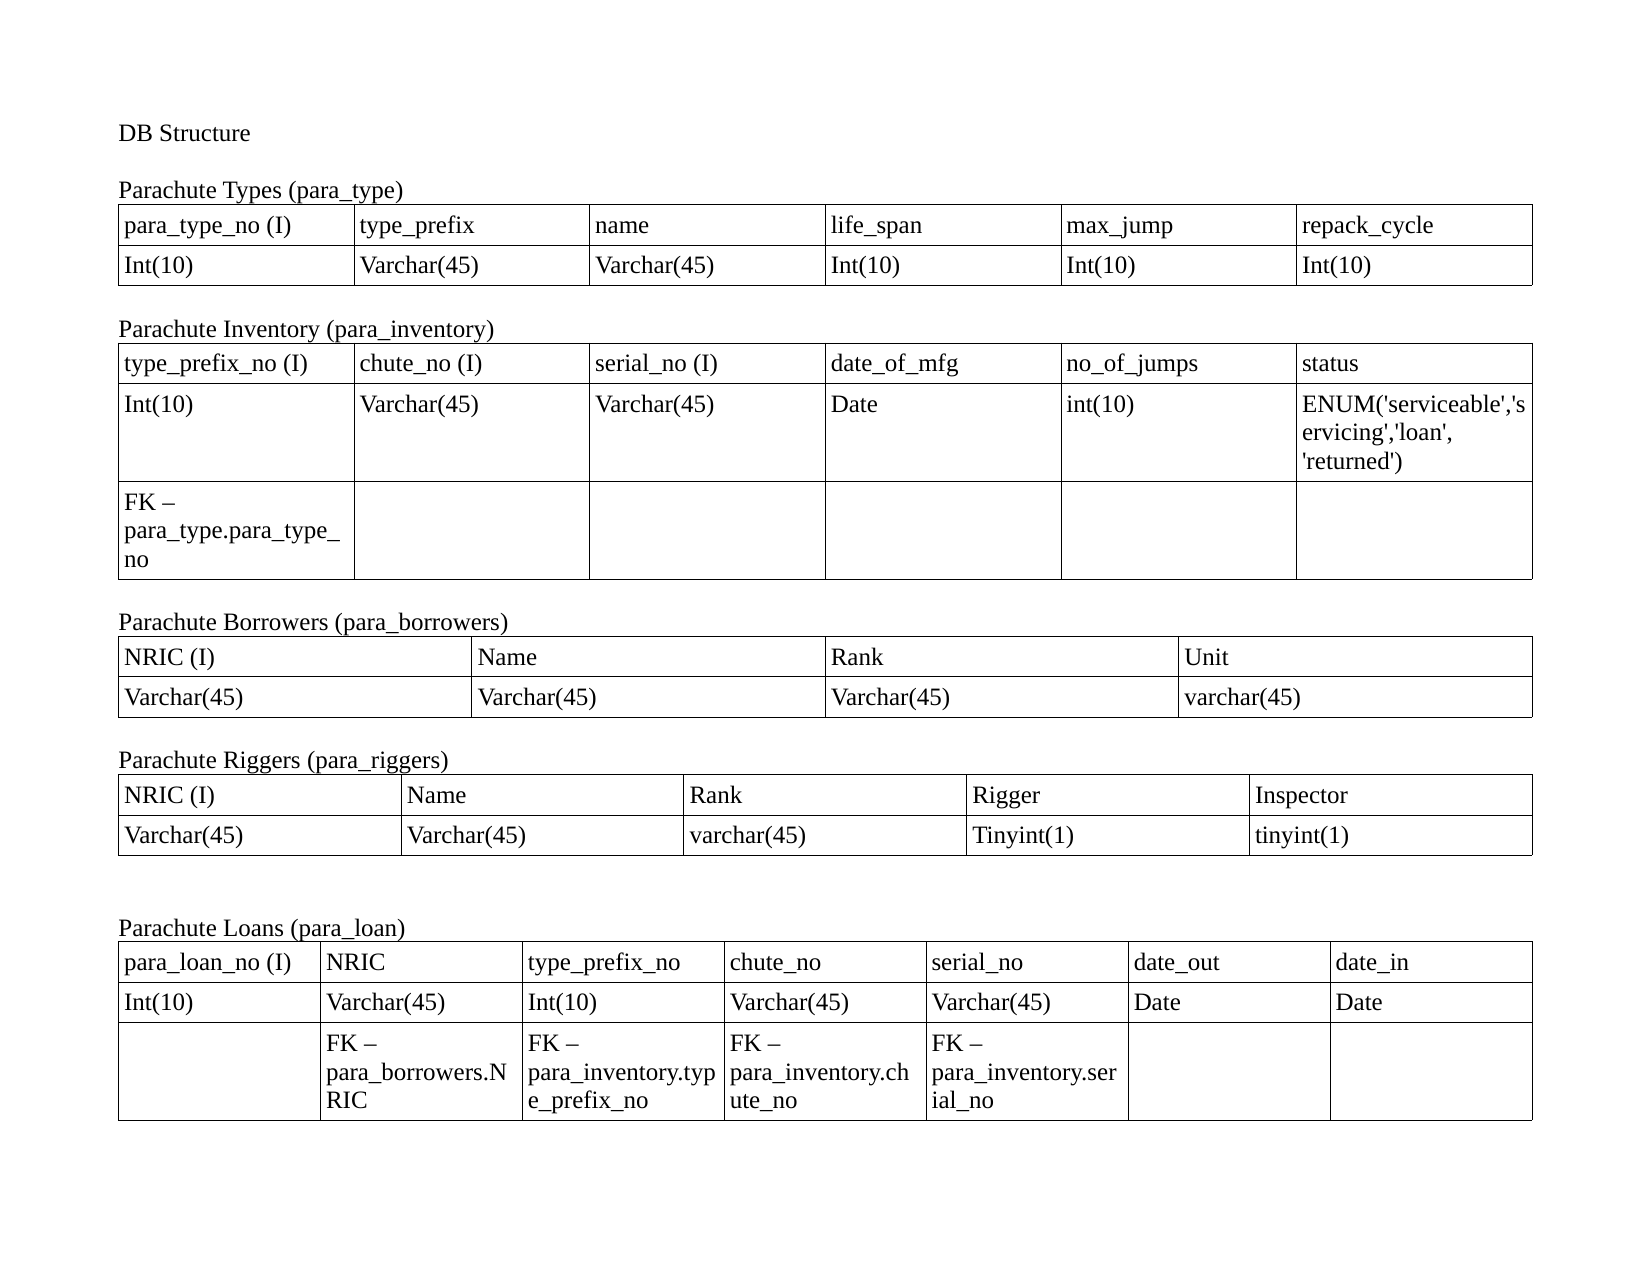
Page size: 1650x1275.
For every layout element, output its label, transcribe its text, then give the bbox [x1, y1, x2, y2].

table_header Rank [826, 637, 1178, 676]
table_cell Varchar(45) [472, 677, 825, 717]
table_header NRIC (I) [119, 775, 401, 815]
table_cell ENUM('serviceable','servicing','loan', 'returned') [1297, 384, 1532, 481]
table_cell Int(10) [1062, 246, 1296, 285]
table_header chute_no (I) [355, 344, 589, 383]
table_cell int(10) [1062, 384, 1296, 481]
table_cell Date [1129, 983, 1330, 1022]
text DB Structure [118, 118, 1532, 147]
table_cell Int(10) [119, 246, 354, 285]
table_cell varchar(45) [684, 816, 966, 855]
table_cell Int(10) [523, 983, 724, 1022]
table_cell Varchar(45) [590, 246, 825, 285]
table_header para_type_no (I) [119, 205, 354, 245]
table_cell Int(10) [826, 246, 1061, 285]
table_cell FK – para_inventory.chute_no [725, 1023, 926, 1120]
table_cell FK – para_borrowers.NRIC [321, 1023, 522, 1120]
table_header Name [402, 775, 683, 815]
table_cell [1297, 482, 1532, 578]
text Parachute Riggers (para_riggers) [118, 746, 1532, 774]
table_cell Varchar(45) [119, 816, 401, 855]
table_header date_in [1331, 942, 1532, 982]
table_cell [355, 482, 589, 578]
table_cell [826, 482, 1061, 578]
table_header serial_no (I) [590, 344, 825, 383]
table_header para_loan_no (I) [119, 942, 320, 982]
table_cell Tinyint(1) [967, 816, 1249, 855]
text Parachute Inventory (para_inventory) [118, 314, 1532, 343]
table_cell Int(10) [1297, 246, 1532, 285]
table_cell [119, 1023, 320, 1120]
table_header chute_no [725, 942, 926, 982]
table_header type_prefix_no [523, 942, 724, 982]
table_cell Varchar(45) [402, 816, 683, 855]
table_header date_of_mfg [826, 344, 1061, 383]
table_cell Varchar(45) [119, 677, 471, 717]
table_header NRIC (I) [119, 637, 471, 676]
table_cell Varchar(45) [927, 983, 1128, 1022]
table_cell FK – para_inventory.type_prefix_no [523, 1023, 724, 1120]
table_header type_prefix_no (I) [119, 344, 354, 383]
table_cell Varchar(45) [355, 246, 589, 285]
table_cell Varchar(45) [826, 677, 1178, 717]
table_cell [1129, 1023, 1330, 1120]
table_cell [1331, 1023, 1532, 1120]
text Parachute Types (para_type) [118, 176, 1532, 204]
table_cell Int(10) [119, 983, 320, 1022]
table_cell [590, 482, 825, 578]
table_header serial_no [927, 942, 1128, 982]
table_cell tinyint(1) [1250, 816, 1532, 855]
table_header NRIC [321, 942, 522, 982]
table_cell FK – para_inventory.serial_no [927, 1023, 1128, 1120]
table_header max_jump [1062, 205, 1296, 245]
table_header Inspector [1250, 775, 1532, 815]
table_header type_prefix [355, 205, 589, 245]
table_cell Varchar(45) [321, 983, 522, 1022]
table_cell Int(10) [119, 384, 354, 481]
table_header Name [472, 637, 825, 676]
table_cell Varchar(45) [590, 384, 825, 481]
table_cell Varchar(45) [355, 384, 589, 481]
table_cell [1062, 482, 1296, 578]
table_header Unit [1179, 637, 1532, 676]
table_header no_of_jumps [1062, 344, 1296, 383]
text Parachute Borrowers (para_borrowers) [118, 607, 1532, 636]
table_header date_out [1129, 942, 1330, 982]
table_header status [1297, 344, 1532, 383]
table_header name [590, 205, 825, 245]
table_header Rank [684, 775, 966, 815]
table_header life_span [826, 205, 1061, 245]
table_cell varchar(45) [1179, 677, 1532, 717]
table_cell Date [826, 384, 1061, 481]
table_cell FK – para_type.para_type_no [119, 482, 354, 578]
table_header repack_cycle [1297, 205, 1532, 245]
table_cell Date [1331, 983, 1532, 1022]
table_cell Varchar(45) [725, 983, 926, 1022]
text Parachute Loans (para_loan) [118, 913, 1532, 941]
table_header Rigger [967, 775, 1249, 815]
